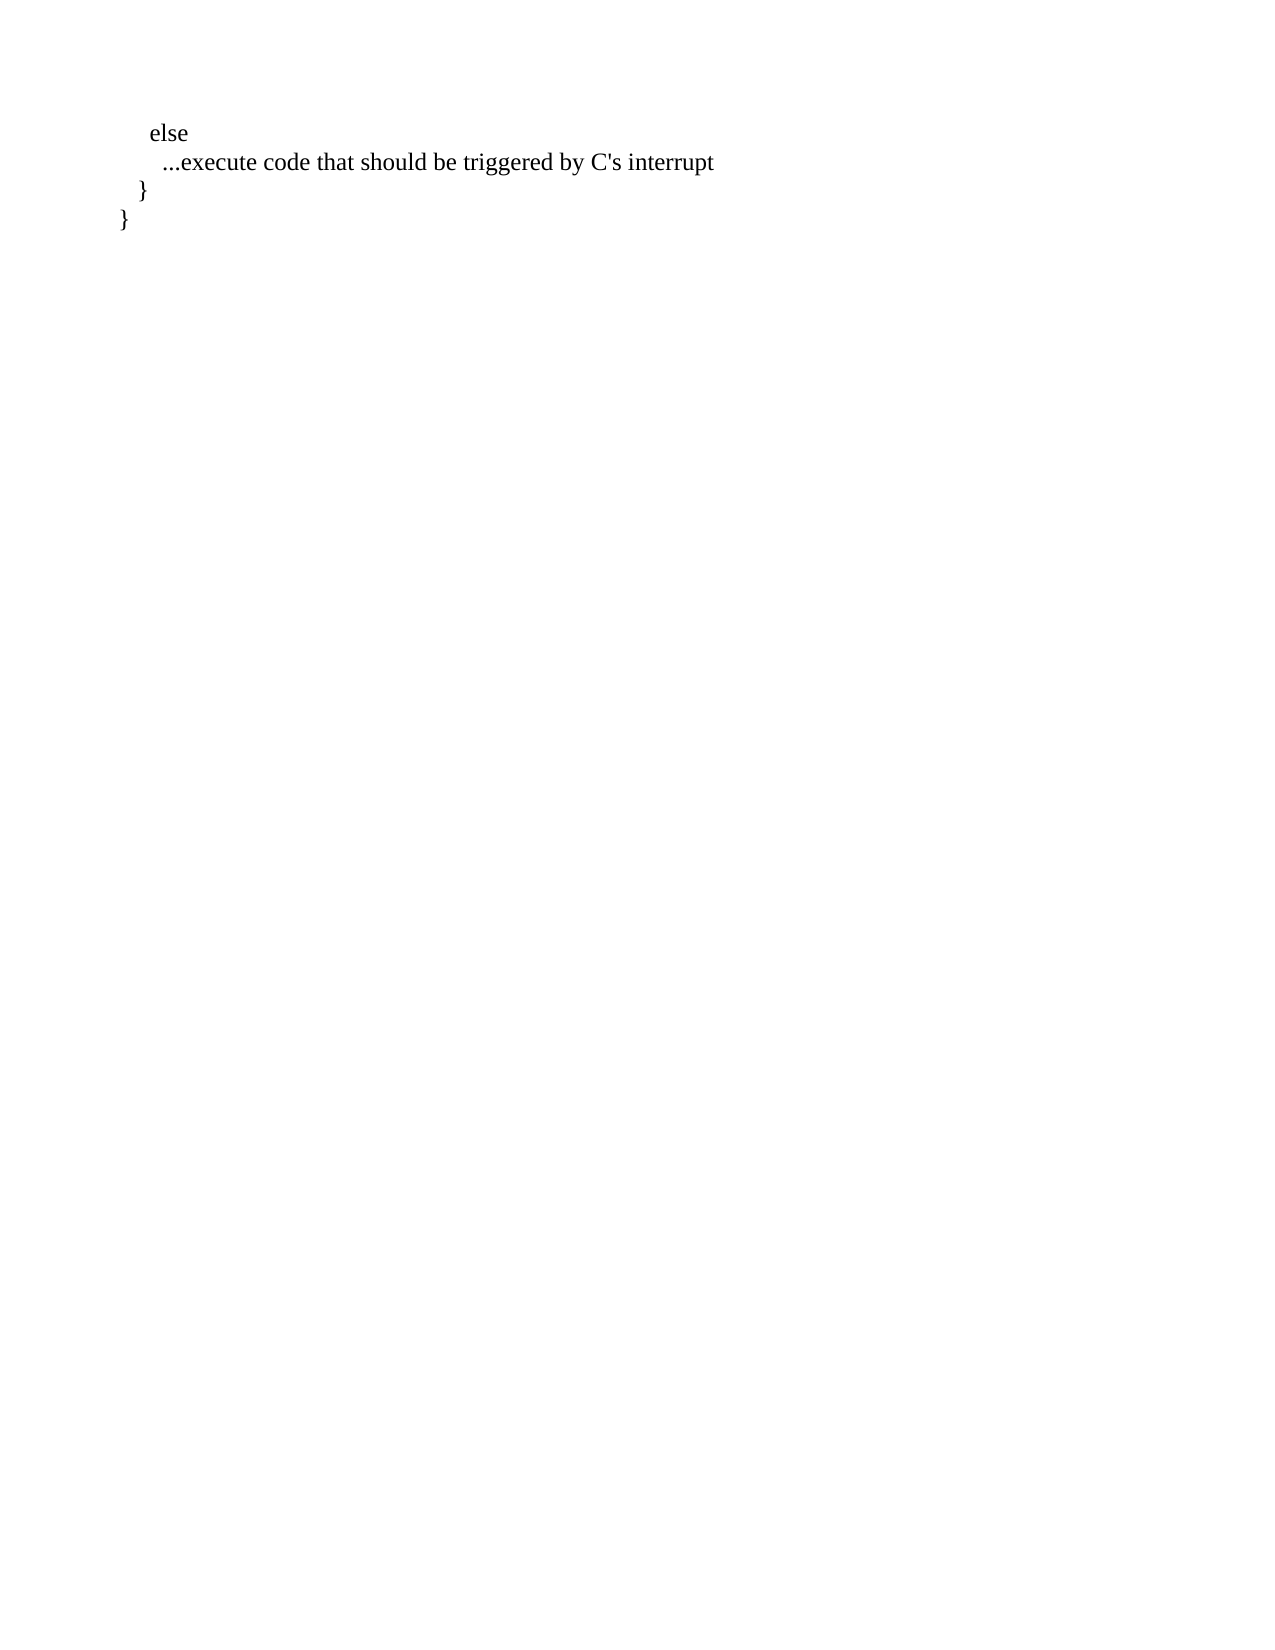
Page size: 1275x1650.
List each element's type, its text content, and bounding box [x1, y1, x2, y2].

text else [118, 118, 1157, 147]
text } [118, 176, 1157, 204]
text } [118, 204, 1157, 233]
text ...execute code that should be triggered by C's interrupt [118, 147, 1157, 176]
